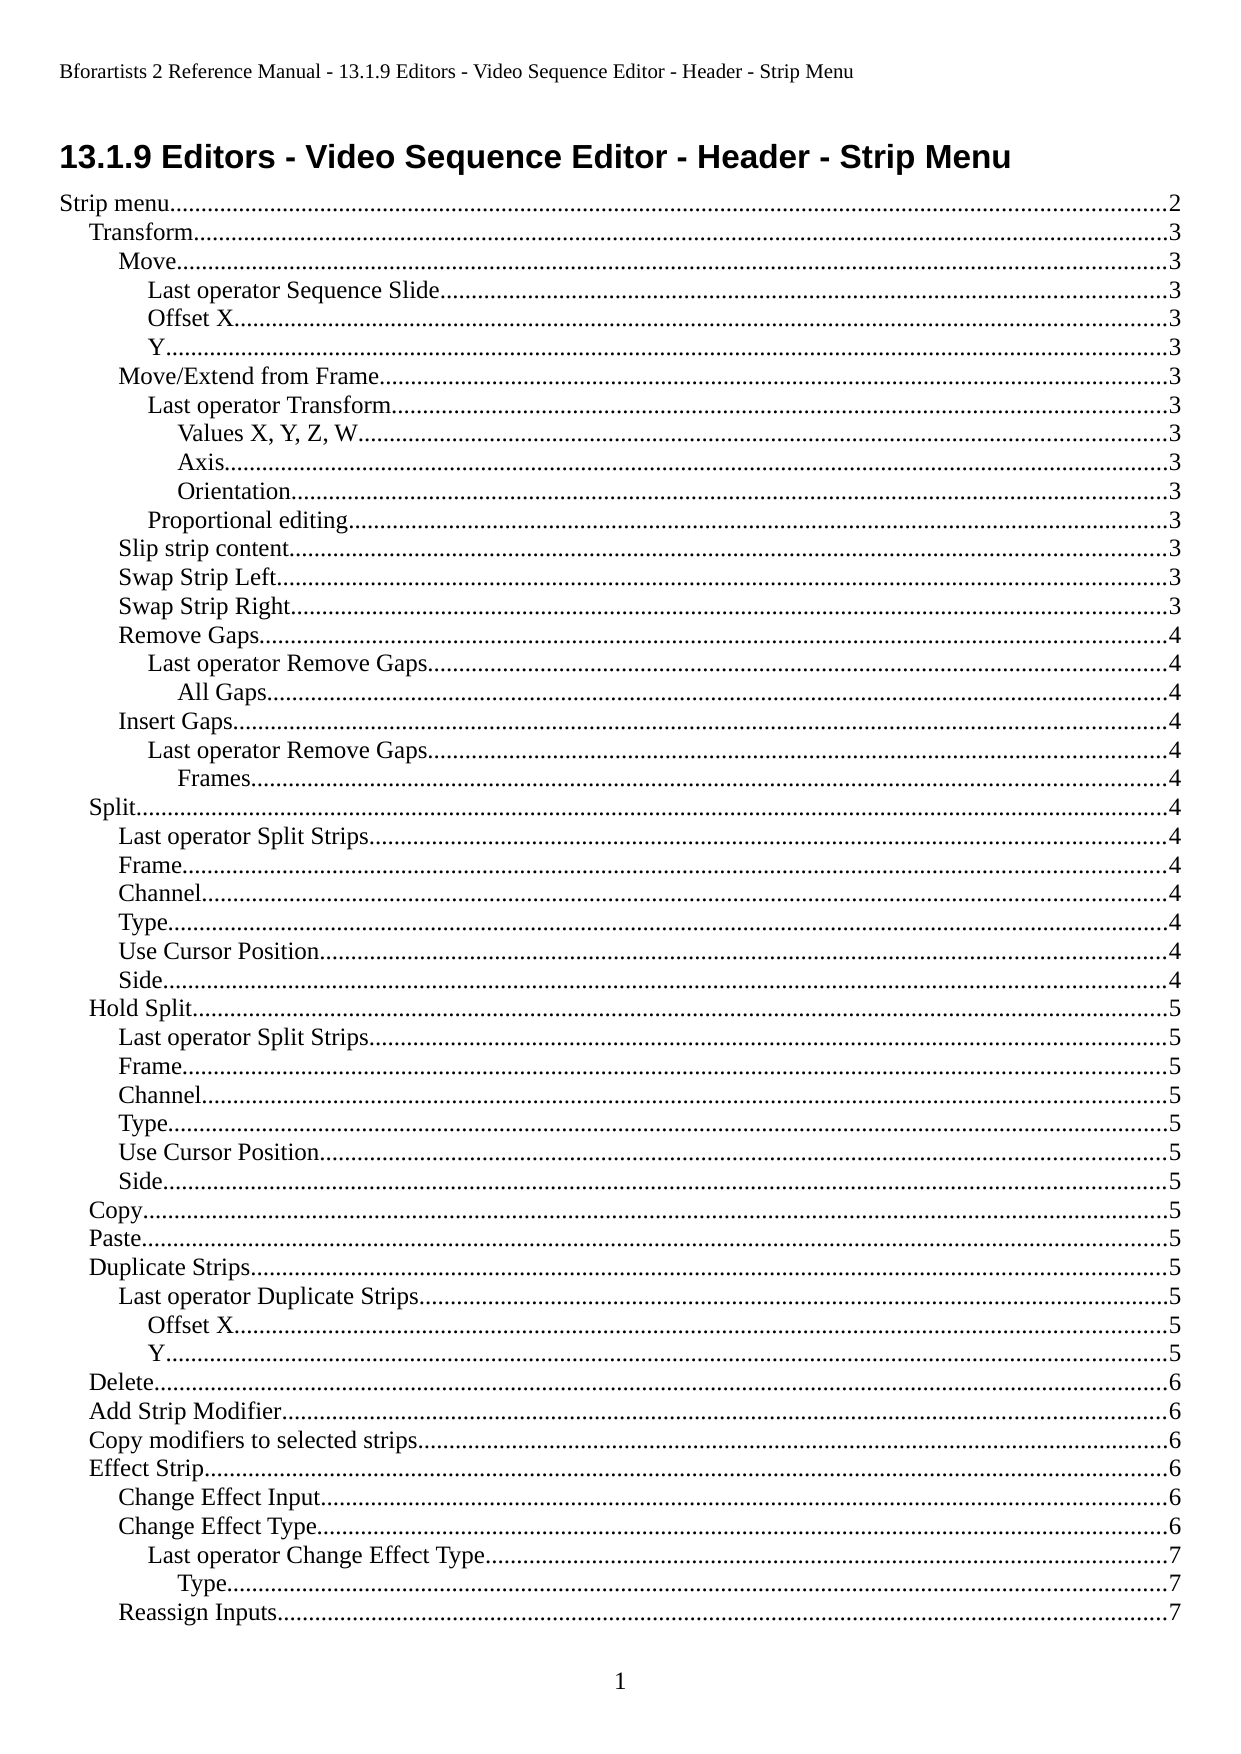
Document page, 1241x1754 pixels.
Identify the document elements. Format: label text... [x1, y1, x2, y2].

text All Gaps 4 [177, 677, 1181, 706]
text Effect Strip 6 [88, 1453, 1181, 1482]
text Split 4 [88, 792, 1181, 821]
text Frame 4 [118, 850, 1181, 878]
text Last operator Split Strips 4 [118, 821, 1181, 850]
text Remove Gaps 4 [118, 620, 1181, 648]
text Last operator Remove Gaps 4 [147, 735, 1181, 763]
text Values X, Y, Z, W 3 [177, 418, 1181, 447]
text Add Strip Modifier 6 [88, 1396, 1181, 1425]
text Proportional editing 3 [147, 505, 1181, 533]
text Use Cursor Position 5 [118, 1137, 1181, 1166]
text Hold Split 5 [88, 993, 1181, 1022]
text Type 5 [118, 1108, 1181, 1137]
subtitle 13.1.9 Editors - Video Sequence Editor - Header - Strip Menu [59, 138, 1181, 176]
text Offset X 5 [147, 1310, 1181, 1338]
text Last operator Duplicate Strips 5 [118, 1281, 1181, 1310]
text Frames 4 [177, 763, 1181, 792]
text Last operator Transform 3 [147, 390, 1181, 418]
text Frame 5 [118, 1051, 1181, 1080]
text Change Effect Input 6 [118, 1482, 1181, 1511]
text Swap Strip Right 3 [118, 591, 1181, 620]
text Paste 5 [88, 1223, 1181, 1252]
text Move/Extend from Frame 3 [118, 361, 1181, 390]
text Offset X 3 [147, 303, 1181, 332]
text Last operator Remove Gaps 4 [147, 648, 1181, 677]
text Y 3 [147, 332, 1181, 361]
text Copy modifiers to selected strips 6 [88, 1425, 1181, 1453]
text Last operator Change Effect Type 7 [147, 1540, 1181, 1568]
text Use Cursor Position 4 [118, 936, 1181, 965]
text Strip menu 2 [59, 188, 1181, 217]
text Last operator Sequence Slide 3 [147, 275, 1181, 303]
text Slip strip content 3 [118, 533, 1181, 562]
text Channel 4 [118, 878, 1181, 907]
text Type 7 [177, 1568, 1181, 1597]
text Duplicate Strips 5 [88, 1252, 1181, 1281]
text Orientation 3 [177, 476, 1181, 505]
text Copy 5 [88, 1195, 1181, 1223]
text Swap Strip Left 3 [118, 562, 1181, 591]
text Transform 3 [88, 217, 1181, 246]
text Last operator Split Strips 5 [118, 1022, 1181, 1051]
text Side 4 [118, 965, 1181, 993]
text Reassign Inputs 7 [118, 1597, 1181, 1626]
text Insert Gaps 4 [118, 706, 1181, 735]
text Side 5 [118, 1166, 1181, 1195]
text Channel 5 [118, 1080, 1181, 1108]
text Type 4 [118, 907, 1181, 936]
text Move 3 [118, 246, 1181, 275]
text Axis 3 [177, 447, 1181, 476]
text Y 5 [147, 1338, 1181, 1367]
text Change Effect Type 6 [118, 1511, 1181, 1540]
text Delete 6 [88, 1367, 1181, 1396]
